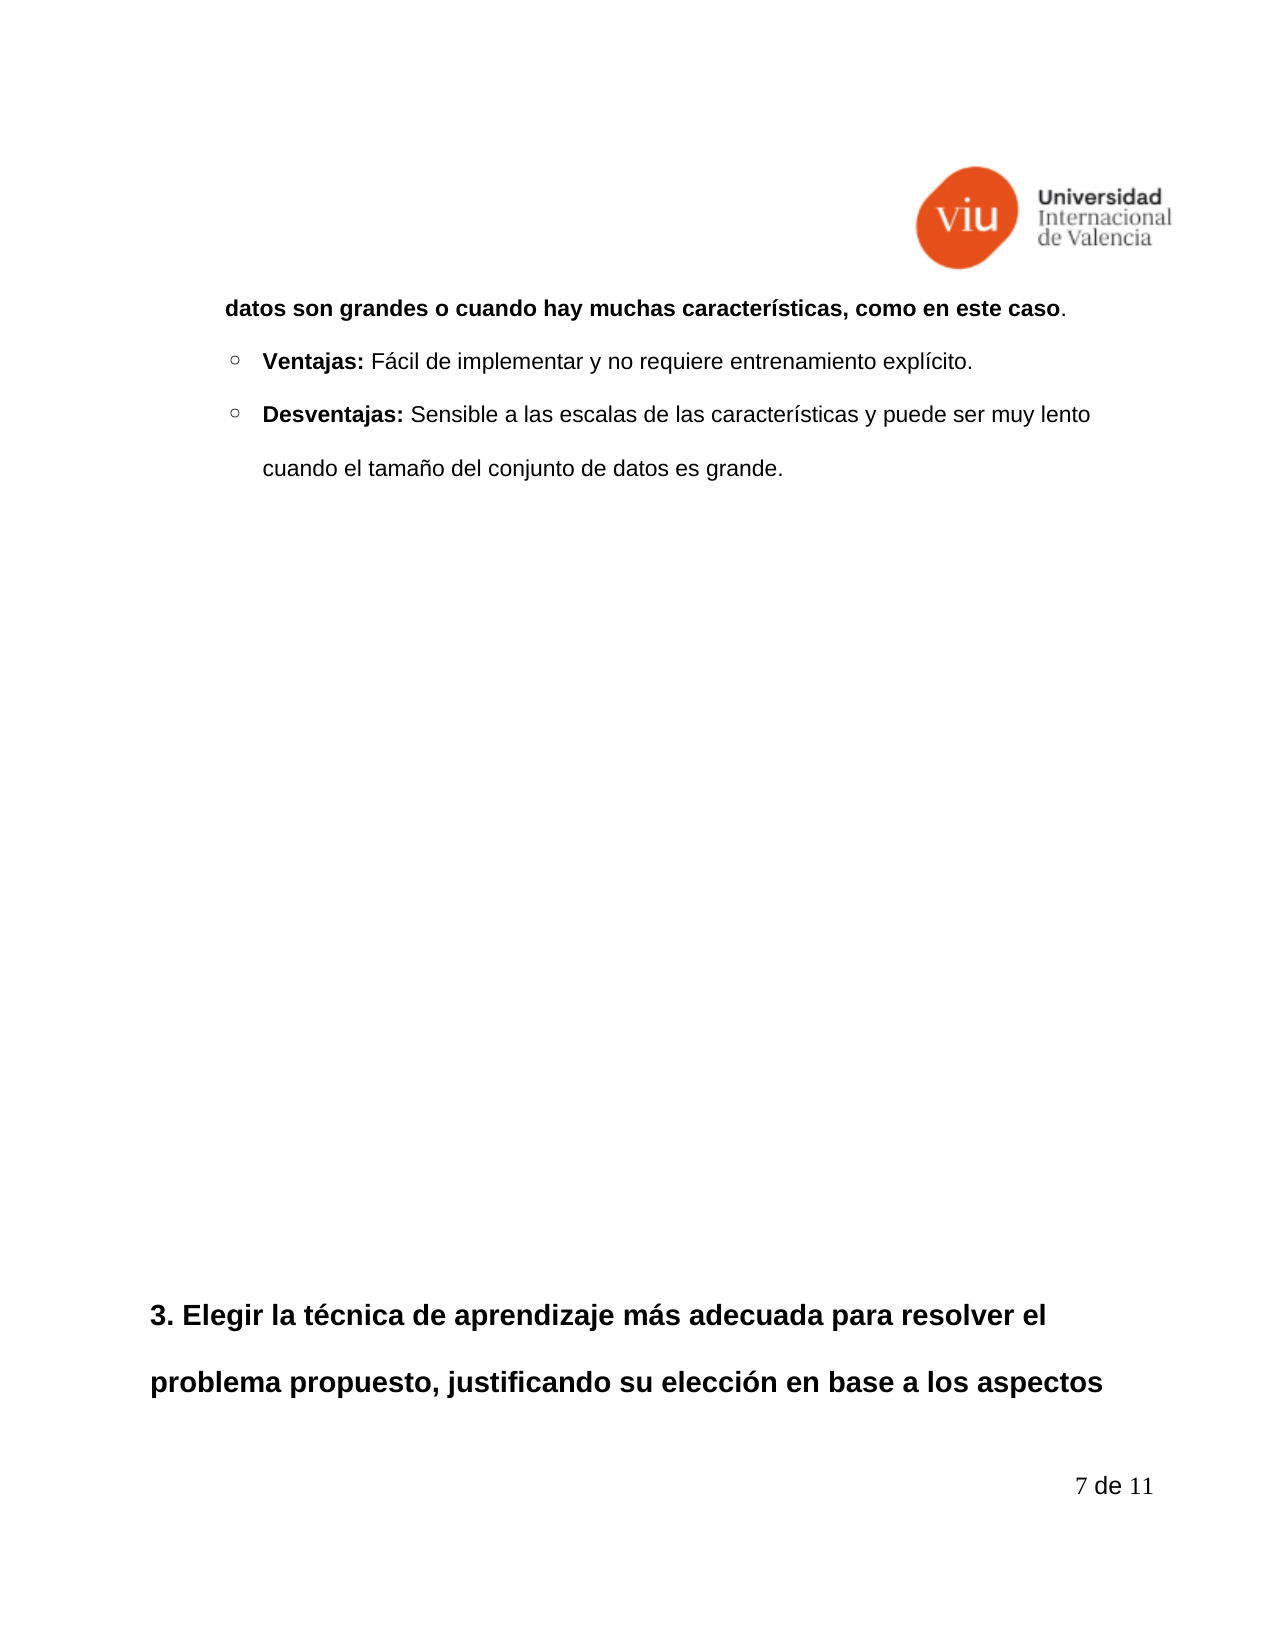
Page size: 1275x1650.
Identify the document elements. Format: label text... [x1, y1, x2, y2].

text 3. Elegir la técnica de aprendizaje más adecuada para resolver el problema propuesto, justificando su elección en base a los aspectos [150, 1298, 1125, 1399]
list datos son grandes o cuando hay muchas características, como en este caso. [187, 295, 1125, 321]
list Desventajas: Sensible a las escalas de las características y puede ser muy lento cuando el tamaño del conjunto de datos es grande. [225, 401, 1125, 481]
picture [913, 162, 1175, 274]
list Ventajas: Fácil de implementar y no requiere entrenamiento explícito. [225, 348, 1125, 374]
